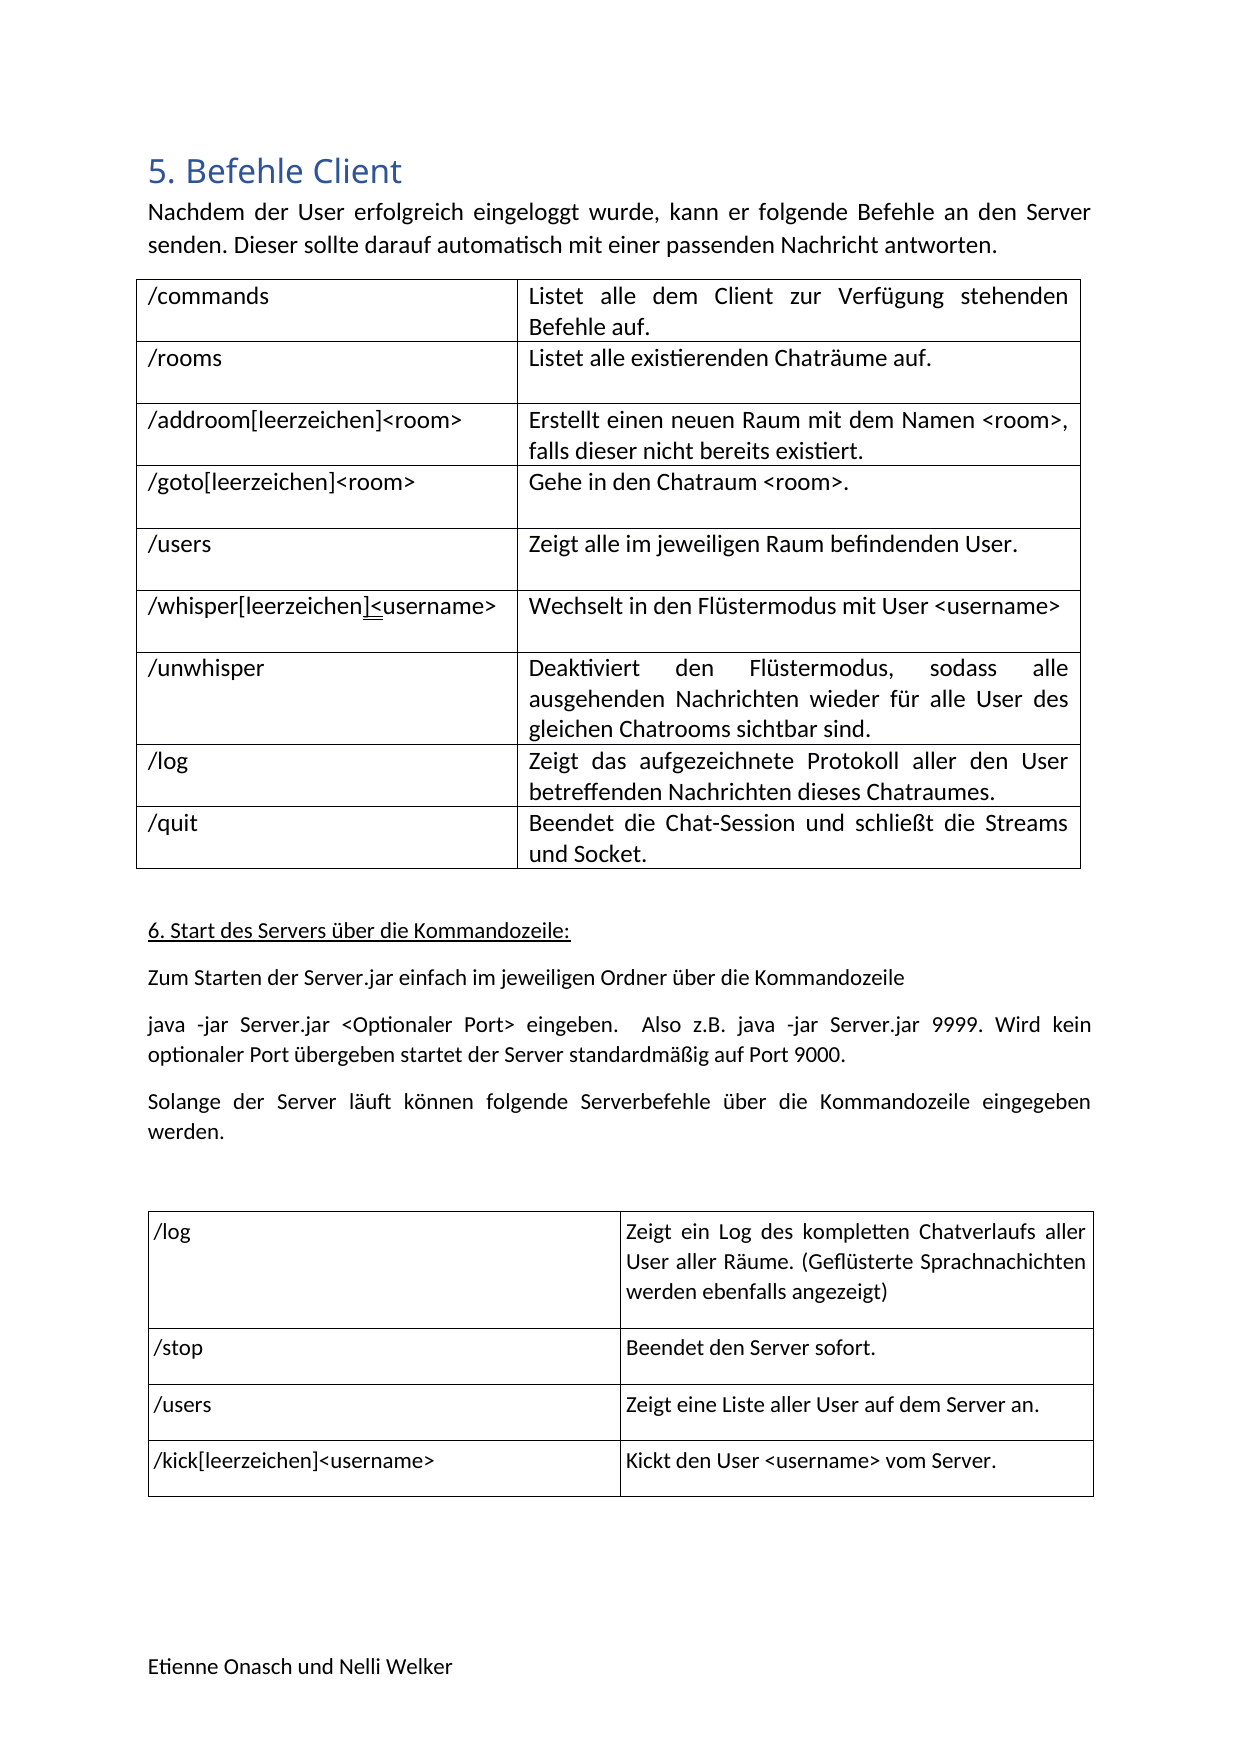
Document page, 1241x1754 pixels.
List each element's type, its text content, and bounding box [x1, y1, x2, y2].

table_header /log [149, 1212, 620, 1328]
table_cell Zeigt eine Liste aller User auf dem Server an. [621, 1385, 1093, 1440]
table_cell Zeigt das aufgezeichnete Protokoll aller den User betreffenden Nachrichten dieses Chatraumes. [518, 745, 1080, 806]
text Nachdem der User erfolgreich eingeloggt wurde, kann er folgende Befehle an den Server senden. Dieser sollte darauf automatisch mit einer passenden Nachricht antworten. [148, 197, 1093, 260]
table_cell Erstellt einen neuen Raum mit dem Namen <room>, falls dieser nicht bereits existiert. [518, 404, 1080, 465]
table_cell Wechselt in den Flüstermodus mit User <username> [518, 591, 1080, 652]
table_cell /addroom[leerzeichen]<room> [137, 404, 517, 465]
table_header Zeigt ein Log des kompletten Chatverlaufs aller User aller Räume. (Geflüsterte Sprachnachichten werden ebenfalls angezeigt) [621, 1212, 1093, 1328]
table_cell /users [137, 529, 517, 589]
table_header Listet alle dem Client zur Verfügung stehenden Befehle auf. [518, 280, 1080, 341]
table_cell Zeigt alle im jeweiligen Raum befindenden User. [518, 529, 1080, 589]
table_cell Beendet den Server sofort. [621, 1329, 1093, 1384]
table_cell Listet alle existierenden Chaträume auf. [518, 342, 1080, 403]
table_header /commands [137, 280, 517, 341]
subtitle Befehle Client [148, 148, 1093, 193]
table_cell Beendet die Chat-Session und schließt die Streams und Socket. [518, 807, 1080, 868]
table_cell /log [137, 745, 517, 806]
table_cell /stop [149, 1329, 620, 1384]
table_cell /unwhisper [137, 653, 517, 744]
table_cell Kickt den User <username> vom Server. [621, 1441, 1093, 1496]
table_cell /users [149, 1385, 620, 1440]
table_cell /kick[leerzeichen]<username> [149, 1441, 620, 1496]
table_cell Deaktiviert den Flüstermodus, sodass alle ausgehenden Nachrichten wieder für alle User des gleichen Chatrooms sichtbar sind. [518, 653, 1080, 744]
text java -jar Server.jar <Optionaler Port> eingeben. Also z.B. java -jar Server.jar 9999. Wird kein optionaler Port übergeben startet der Server standardmäßig auf Port 9000. [148, 1010, 1093, 1068]
table_cell /whisper[leerzeichen]<username> [137, 591, 517, 652]
text 6. Start des Servers über die Kommandozeile: [148, 916, 1093, 944]
table_cell /goto[leerzeichen]<room> [137, 466, 517, 527]
table_cell Gehe in den Chatraum <room>. [518, 466, 1080, 527]
text Solange der Server läuft können folgende Serverbefehle über die Kommandozeile eingegeben werden. [148, 1087, 1093, 1145]
table_cell /quit [137, 807, 517, 868]
table_cell /rooms [137, 342, 517, 403]
text Zum Starten der Server.jar einfach im jeweiligen Ordner über die Kommandozeile [148, 963, 1093, 991]
